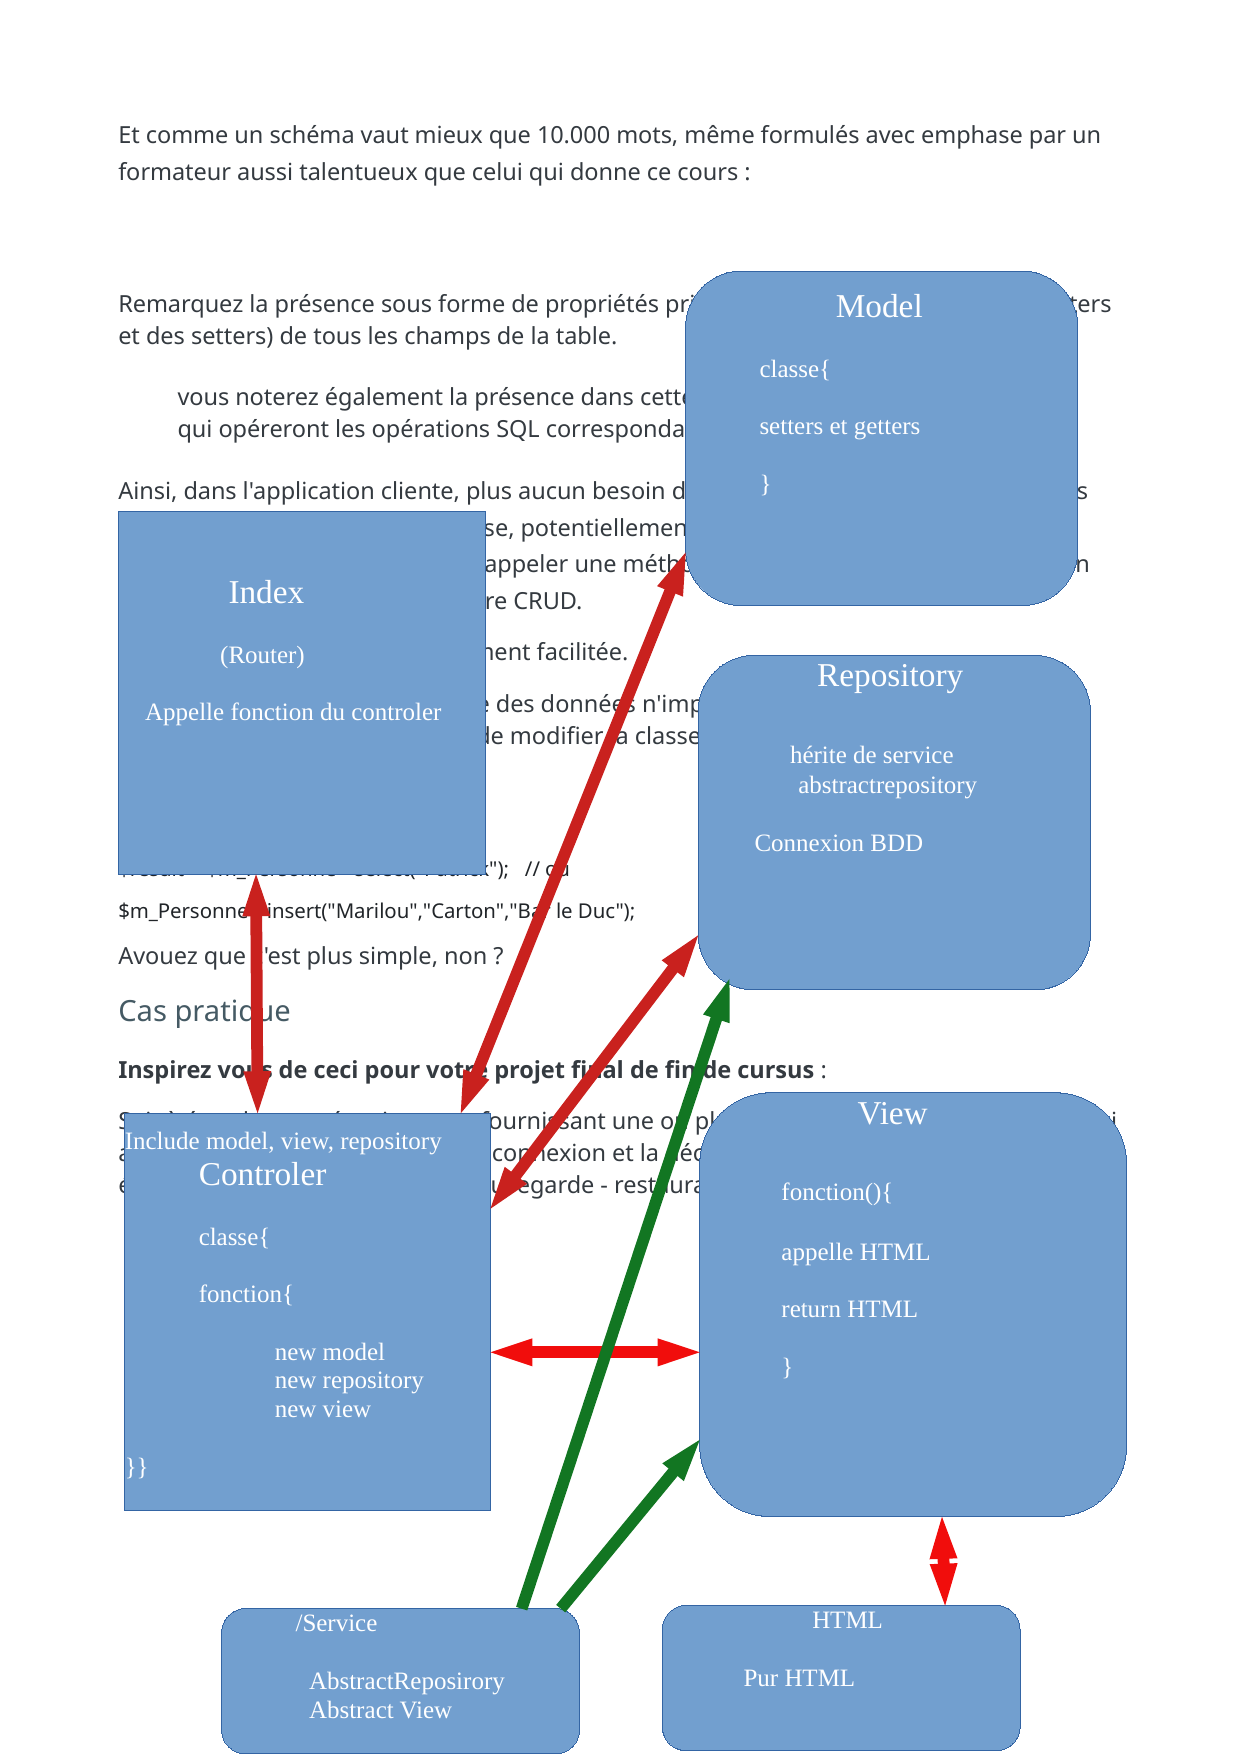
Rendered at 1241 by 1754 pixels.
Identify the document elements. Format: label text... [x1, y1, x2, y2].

text Et la maintenance en est grandement facilitée. [486, 636, 645, 668]
text Inspirez vous de ceci pour votre projet final de fin de cursus : [593, 1053, 698, 1085]
text $result = $m_Personne->select("Patrick"); // ou [118, 875, 255, 882]
text $result = $m_Personne->select("Patrick"); // ou [561, 855, 698, 882]
text $m_Personne->insert("Marilou","Carton","Bar le Duc"); [543, 897, 698, 925]
text Soit à étendre ce mécanisme, en fournissant une ou plusieurs classes supplémentaires, qui auront pour objectif de faciliter la connexion et la déconnexion à la base de données, et éventuellement sa persistance (sauvegarde - restaurarion [462, 1104, 561, 1200]
text Avouez que c'est plus simple, non ? [118, 939, 250, 971]
text Avouez que c'est plus simple, non ? [525, 939, 691, 971]
subtitle Cas pratique [635, 991, 719, 1030]
text vous noterez également la présence dans cette classe des 4 méthodes du CRUD qui opéreront les opérations SQL correspondantes. [177, 381, 685, 444]
text $m_Personne->insert("Marilou","Carton","Bar le Duc"); [118, 897, 250, 925]
text Remarquez la présence sous forme de propriétés privées (mais accessibles par des getters et des setters) de tous les champs de la table. [118, 287, 701, 351]
text Inspirez vous de ceci pour votre projet final de fin de cursus : [264, 1053, 478, 1085]
text $m_Personne->insert("Marilou","Carton","Bar le Duc"); [263, 897, 540, 925]
text $m_Personne = new Personne(); [578, 812, 698, 840]
subtitle Cas pratique [263, 991, 502, 1030]
text $result = $m_Personne->select("Patrick"); // ou [257, 855, 557, 882]
text Ainsi, dans l'application cliente, plus aucun besoin d'inventer des ordres SQL compliqués (et donc, l'utilisateur de cette classe, potentiellement, n'a plus besoin de connaître ce langage), il est juste nécessaire d'appeler une méthode d'une classe écrite par quelqu'un d'autre, qui ELLE, effectue cet ordre CRUD. [118, 474, 685, 616]
text Toute modification de la structure des données n'impacte plus le code du controleur (le plus lourd à écrire), il suffit juste de modifier la classe de Mapping que nous venons de créer. [486, 687, 624, 783]
text Inspirez vous de ceci pour votre projet final de fin de cursus : [483, 1053, 600, 1085]
text Soit à étendre ce mécanisme, en fournissant une ou plusieurs classes supplémentaires, qui auront pour objectif de faciliter la connexion et la déconnexion à la base de données, et éventuellement sa persistance (sauvegarde - restaurarion [505, 1104, 681, 1200]
subtitle Cas pratique [118, 991, 251, 1030]
text Toute modification de la structure des données n'impacte plus le code du controleur (le plus lourd à écrire), il suffit juste de modifier la classe de Mapping que nous venons de créer. [600, 687, 703, 783]
subtitle Cas pratique [720, 991, 1122, 1030]
text Et la maintenance en est grandement facilitée. [647, 636, 1122, 668]
text Soit à étendre ce mécanisme, en fournissant une ou plusieurs classes supplémentaires, qui auront pour objectif de faciliter la connexion et la déconnexion à la base de données, et éventuellement sa persistance (sauvegarde - restaurarion [664, 1104, 730, 1200]
text Et comme un schéma vaut mieux que 10.000 mots, même formulés avec emphase par un formateur aussi talentueux que celui qui donne ce cours : [118, 118, 1122, 187]
text Soit à étendre ce mécanisme, en fournissant une ou plusieurs classes supplémentaires, qui auront pour objectif de faciliter la connexion et la déconnexion à la base de données, et éventuellement sa persistance (sauvegarde - restaurarion [118, 1104, 257, 1200]
text Remarquez la présence sous forme de propriétés privées (mais accessibles par des getters et des setters) de tous les champs de la table. [1063, 287, 1122, 351]
text Inspirez vous de ceci pour votre projet final de fin de cursus : [118, 1053, 251, 1085]
text Avouez que c'est plus simple, non ? [263, 939, 523, 971]
subtitle Cas pratique [501, 991, 647, 1030]
text Avouez que c'est plus simple, non ? [1078, 939, 1122, 971]
text Inspirez vous de ceci pour votre projet final de fin de cursus : [701, 1053, 1122, 1085]
text Avouez que c'est plus simple, non ? [687, 939, 711, 971]
text $m_Personne = new Personne(); [486, 812, 574, 840]
text $m_Personne = new Personne(); [1091, 812, 1122, 840]
text Ainsi, dans l'application cliente, plus aucun besoin d'inventer des ordres SQL compliqués (et donc, l'utilisateur de cette classe, potentiellement, n'a plus besoin de connaître ce langage), il est juste nécessaire d'appeler une méthode d'une classe écrite par quelqu'un d'autre, qui ELLE, effectue cet ordre CRUD. [667, 474, 1122, 616]
